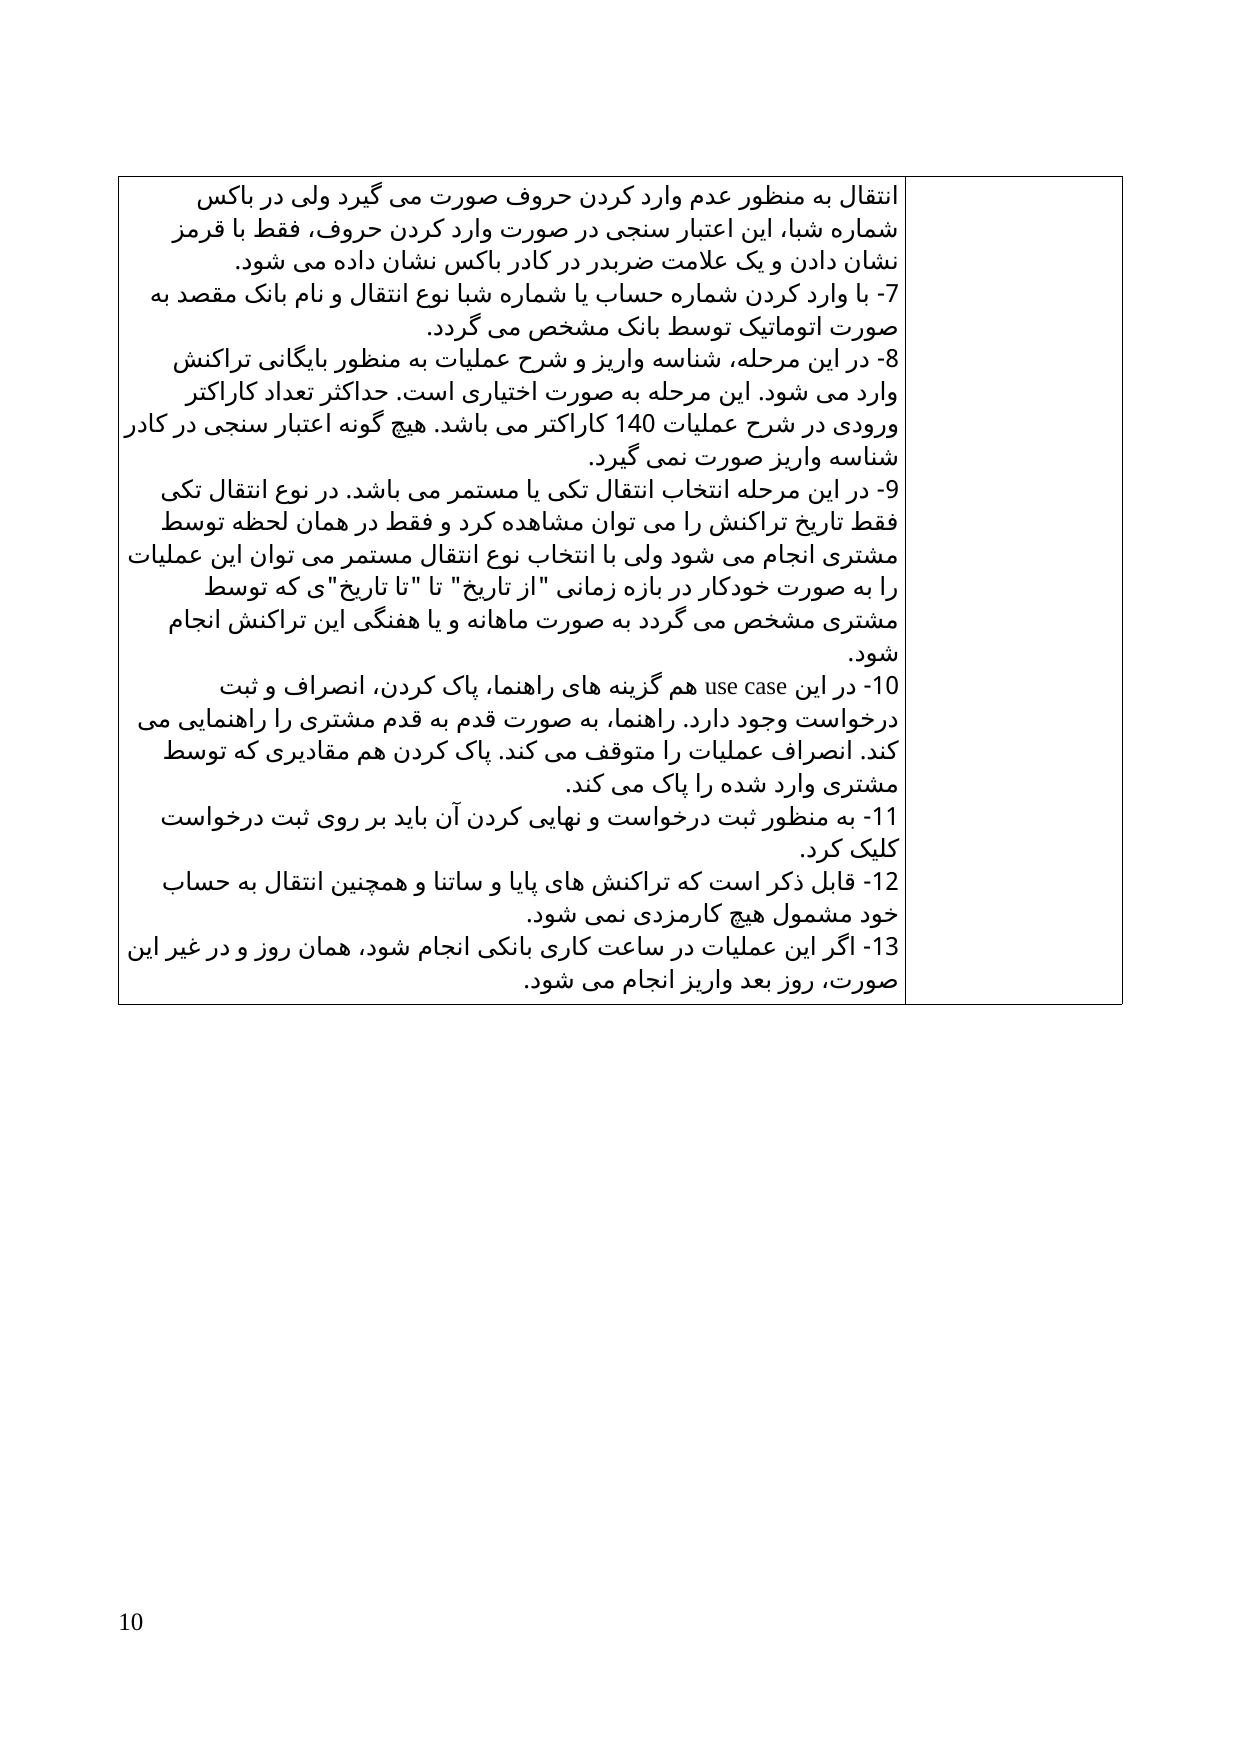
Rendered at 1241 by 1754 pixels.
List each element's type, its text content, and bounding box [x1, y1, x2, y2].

table_cell [906, 177, 1122, 1004]
table_cell 1- مشتری بعد از ورود به سایت به منظور عملیات انتقال پول از طریق حساب بر روی گزینه انتقال پول درون بانکی و بین بانکی کلیک می کند. 2- پنجره ای ظاهر خواهد شد که به منظور توجه بیشتر مشتری دو جمله در ابتدای کادر قرار گرفته است. این دو جمله عبارتند از: نوع انتقال اعم از داخلی، پایا و ساتنا* با توجه به مبلغ وارد شده و شماره مقصد به صورت خودکار مشخص می گردد. محدودیت های انتقال پول بر اساس قوانین بانک ملی ایران و بانک مرکزی ج.ا.ا محاسبه می گردد. *(پایا یک سیستم تبادل اطلاعات بانکی است که به بانک‌ها اجازه می‌دهد تمامی تبادلات بین بانکی مشتریان خود را به صورت الکترونیکی انجام دهند و ساتنا برای انتقال پول های بالای 150 میلیون ریال مورد استفاده قرار می گیرد.) 3- بعد از این دو اطلاعیه، گزینه ای وجود دارد که به مشتری این امکان را می دهد، سقف انتقال پول را مشاهده و یا ویرایش کند. به این صورت که بر روی گزینه "تعیین شرایط سقف انتقال پول روزانه" کلیک کرده، بعد از کلیک پنجره ای جدید با عنوان "تنظیمات سقف انتقال پول روزانه" باز خواهد شد که شامل یک جدول با عناوین ستون های "نوع تراکنش"، "سقف مبلغ بدون تایید پیامکی" و "سقف مبلغ با تایید پیامکی" می شود. نوع تراکنش هم شامل ردیف هایی با عناوین"تراکنش درون بانکی"، "تراکنش بین بانکی" و "تراکنش بین حساب های خود" می شود. به صورت پیش فرض مبالغی در هر یک از این تراکنش ها وجود دارد. این مبالغ برای ردیف "تراکنش بین بانکی" و "سقف مبلغ بدون تایید پیامکی" مبلغ نه هزار و نهصد و نود و نه ریال، برای همین ردیف با ستون "سقف مبلغ با تایید پیامکی" مبلغ یک میلیارد ریال می باشد. برای ردیف "تراکنش بین بانکی" مبالغ به ترتیب نه هزار و نهصد و نود و نه ریال و یک میلیارد ریال می باشد. برای ردیف آخر یعنی "تراکنش بین حساب های خود" این مبالغ به ترتیب یک میلیارد ریال و یک میلیارد و یک میلیارد ریال می باشد. قابل توجه است که این مبالغ به صورت سبز رنگ نشان داده شده اند. 4- مشتری می تواند با کلیک بر روی دکمه ویرایش این مبالغ را به صورت عددی و با واحد ارزی ریال طبق میل خود ویرایش کنند. 5- گزینه بعدی در پنجره انتقال پول از حساب، انتخاب شماره حساب می باشد. با انتخاب هر یک از شماره ها، مبلغ موجودی حساب نیز جلوی شماره مورد نظر، نمایش داده می شود. 6- در این مرحله، مبلغ انتقال به ریال، نام دریافت کننده پول، شماره حساب بانک مبدا(به منظور تراکنش درون بانکی) و یا شماره شبای سایر بانک ها(به منظور تراکنش بین بانکی) باید توسط مشتری وارد شود. اعتبارسنجی در مبلغ انتقال به منظور عدم وارد کردن حروف صورت می گیرد ولی در باکس شماره شبا، این اعتبار سنجی در صورت وارد کردن حروف، فقط با قرمز نشان دادن و یک علامت ضربدر در کادر باکس نشان داده می شود. 7- با وارد کردن شماره حساب یا شماره شبا نوع انتقال و نام بانک مقصد به صورت اتوماتیک توسط بانک مشخص می گردد. 8- در این مرحله، شناسه واریز و شرح عملیات به منظور بایگانی تراکنش وارد می شود. این مرحله به صورت اختیاری است. حداکثر تعداد کاراکتر ورودی در شرح عملیات 140 کاراکتر می باشد. هیچ گونه اعتبار سنجی در کادر شناسه واریز صورت نمی گیرد. 9- در این مرحله انتخاب انتقال تکی یا مستمر می باشد. در نوع انتقال تکی فقط تاریخ تراکنش را می توان مشاهده کرد و فقط در همان لحظه توسط مشتری انجام می شود ولی با انتخاب نوع انتقال مستمر می توان این عملیات را به صورت خودکار در بازه زمانی "از تاریخ" تا "تا تاریخ"ی که توسط مشتری مشخص می گردد به صورت ماهانه و یا هفنگی این تراکنش انجام شود. 10- در این use case هم گزینه های راهنما، پاک کردن، انصراف و ثبت درخواست وجود دارد. راهنما، به صورت قدم به قدم مشتری را راهنمایی می کند. انصراف عملیات را متوقف می کند. پاک کردن هم مقادیری که توسط مشتری وارد شده را پاک می کند. 11- به منظور ثبت درخواست و نهایی کردن آن باید بر روی ثبت درخواست کلیک کرد. 12- قابل ذکر است که تراکنش های پایا و ساتنا و همچنین انتقال به حساب خود مشمول هیچ کارمزدی نمی شود. 13- اگر این عملیات در ساعت کاری بانکی انجام شود، همان روز و در غیر این صورت، روز بعد واریز انجام می شود. [119, 177, 905, 1004]
